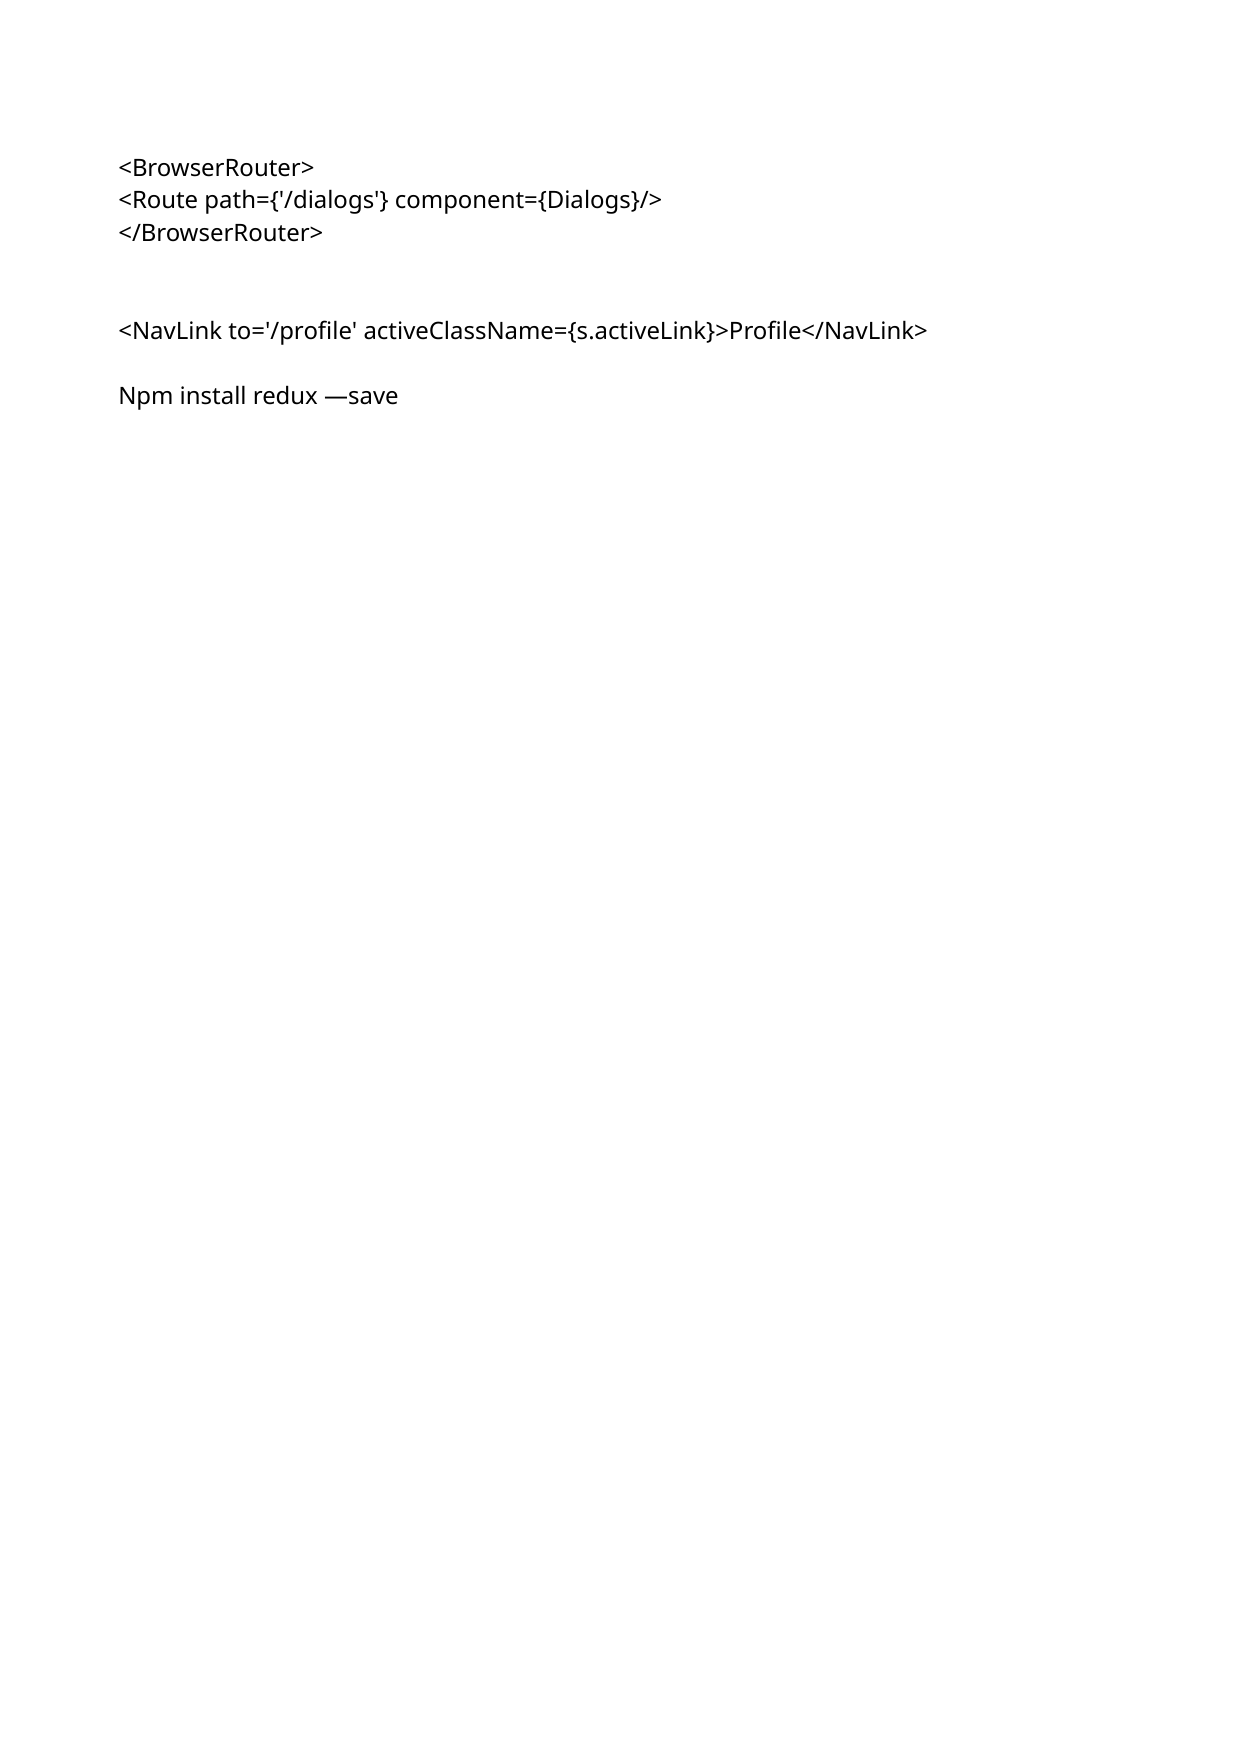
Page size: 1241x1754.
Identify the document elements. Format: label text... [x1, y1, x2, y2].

text <BrowserRouter> [118, 151, 1122, 183]
text </BrowserRouter> [118, 216, 1122, 248]
text Npm install redux —save [118, 379, 1122, 412]
text <NavLink to='/profile' activeClassName={s.activeLink}>Profile</NavLink> [118, 314, 1122, 346]
text <Route path={'/dialogs'} component={Dialogs}/> [118, 183, 1122, 216]
